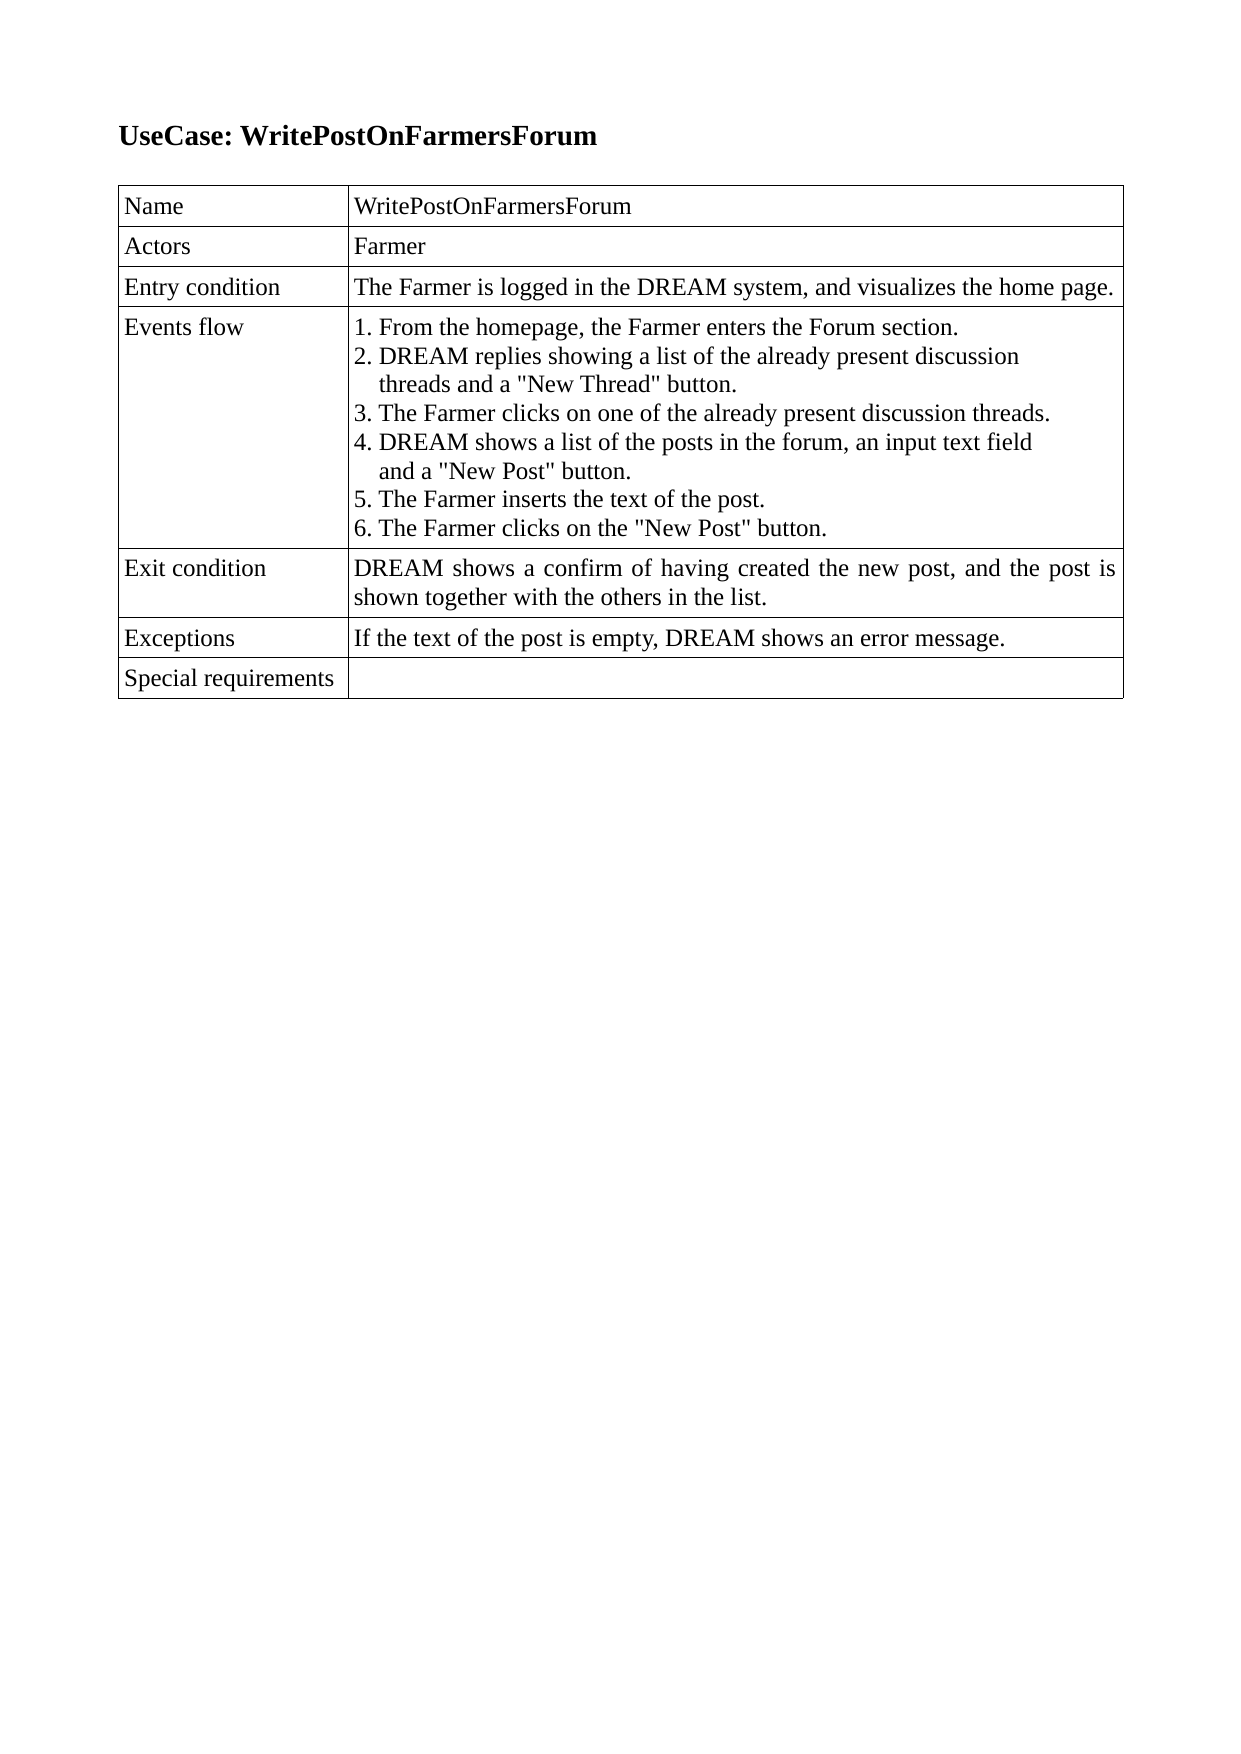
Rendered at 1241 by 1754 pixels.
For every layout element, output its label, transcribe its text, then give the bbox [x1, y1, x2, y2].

table_header WritePostOnFarmersForum [349, 186, 1123, 226]
table_cell DREAM shows a confirm of having created the new post, and the post is shown together with the others in the list. [349, 549, 1123, 617]
table_cell [349, 658, 1123, 697]
table_cell If the text of the post is empty, DREAM shows an error message. [349, 618, 1123, 657]
table_cell Actors [119, 227, 348, 266]
table_cell Exit condition [119, 549, 348, 617]
text UseCase: WritePostOnFarmersForum [118, 118, 1122, 152]
table_cell Entry condition [119, 267, 348, 306]
table_cell 1. From the homepage, the Farmer enters the Forum section. 2. DREAM replies showing a list of the already present discussion threads and a "New Thread" button. 3. The Farmer clicks on one of the already present discussion threads. 4. DREAM shows a list of the posts in the forum, an input text field and a "New Post" button. 5. The Farmer inserts the text of the post. 6. The Farmer clicks on the "New Post" button. [349, 307, 1123, 548]
table_cell Farmer [349, 227, 1123, 266]
table_cell The Farmer is logged in the DREAM system, and visualizes the home page. [349, 267, 1123, 306]
table_cell Events flow [119, 307, 348, 548]
table_cell Special requirements [119, 658, 348, 697]
table_header Name [119, 186, 348, 226]
table_cell Exceptions [119, 618, 348, 657]
